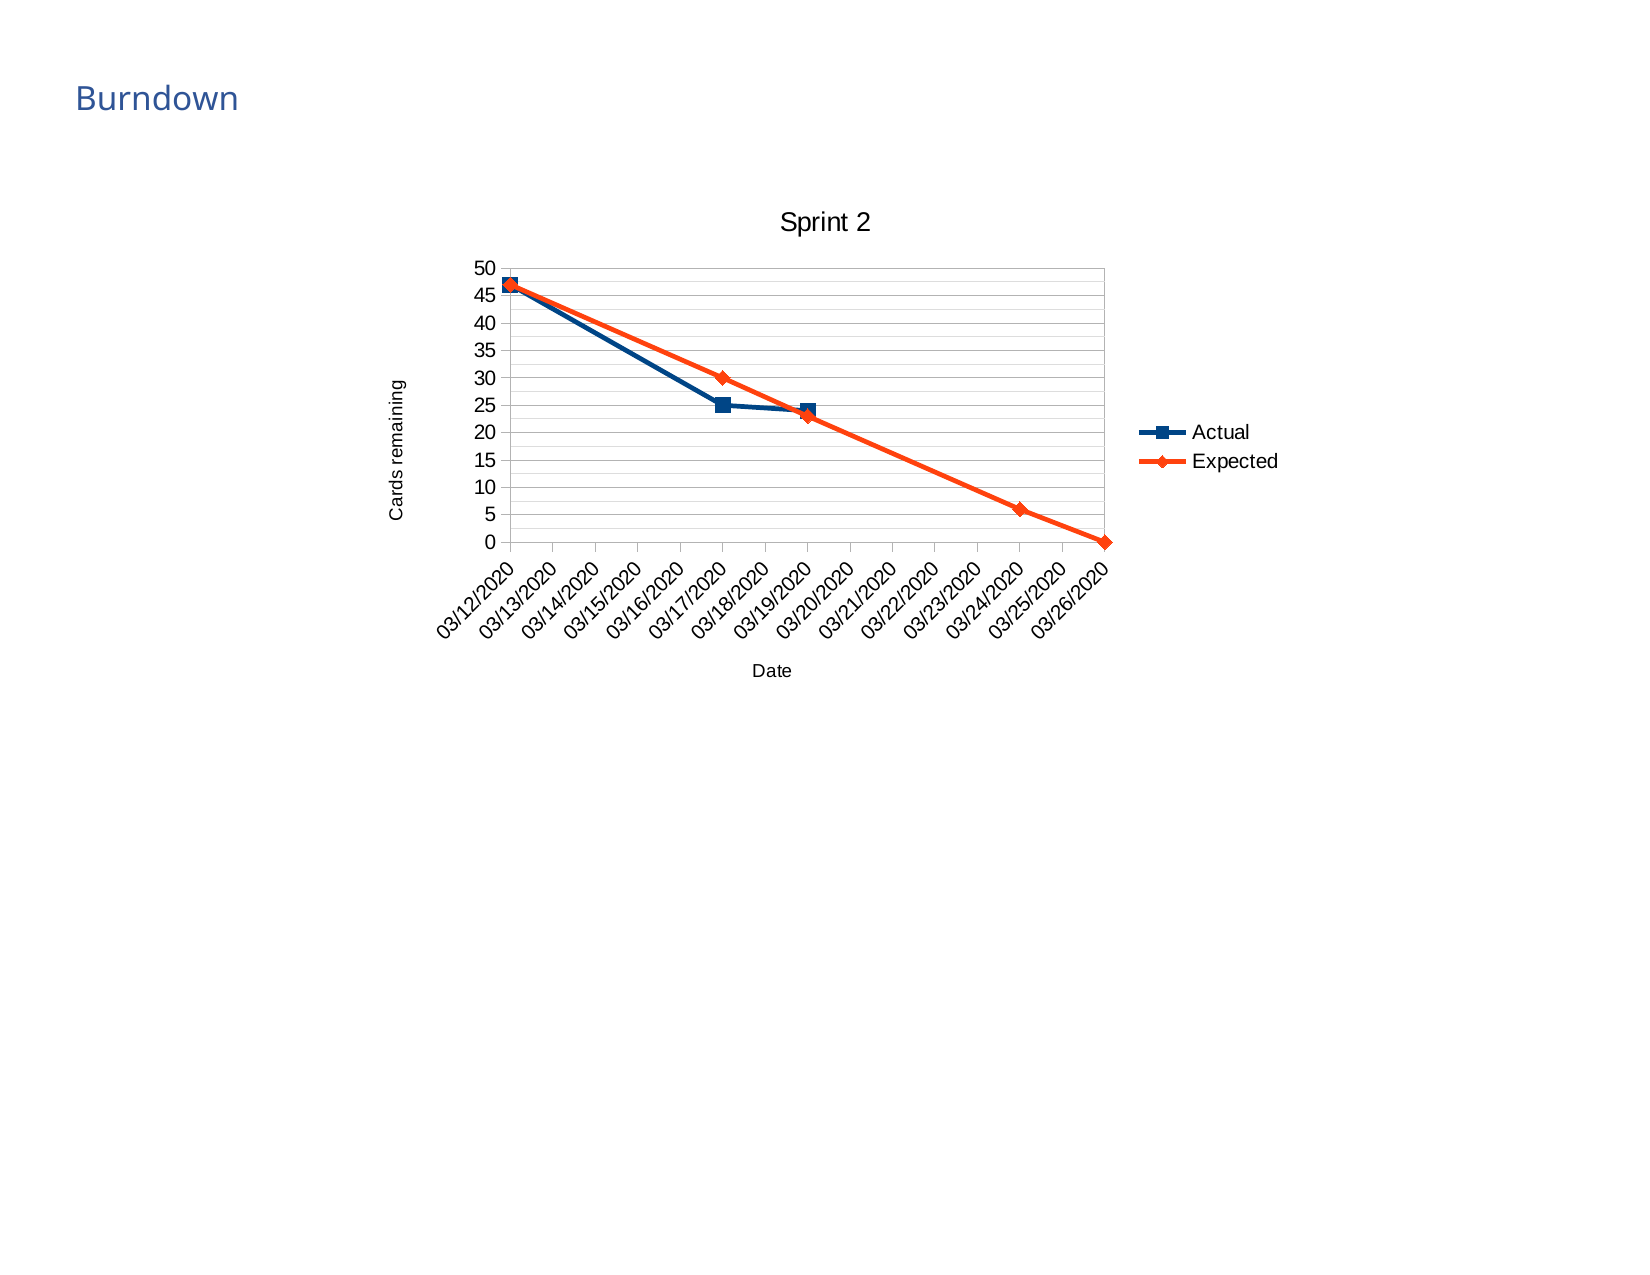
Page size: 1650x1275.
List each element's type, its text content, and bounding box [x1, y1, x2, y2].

subtitle Burndown [75, 75, 1575, 120]
